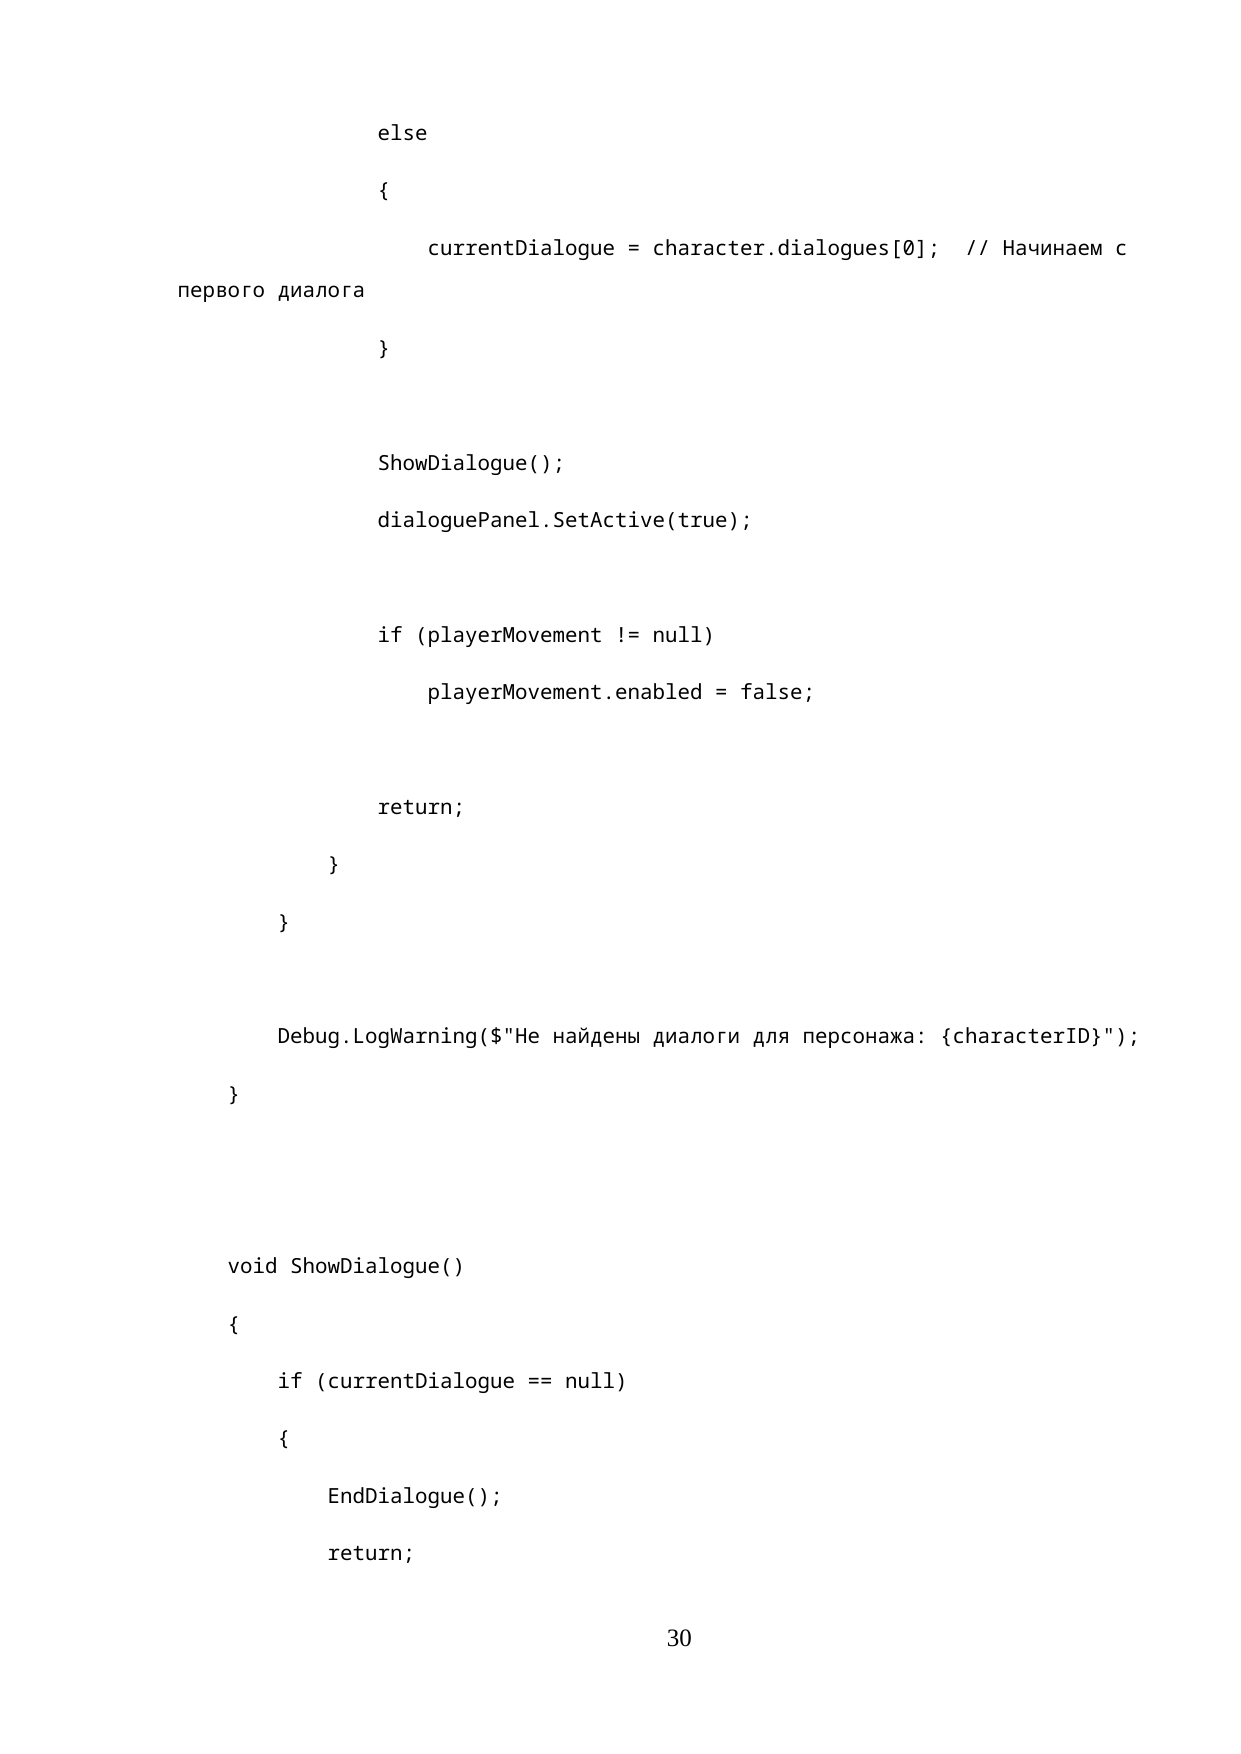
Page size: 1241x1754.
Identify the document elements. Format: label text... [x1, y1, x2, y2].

text void ShowDialogue() [177, 1251, 1181, 1280]
text return; [177, 1538, 1181, 1567]
text ShowDialogue(); [177, 448, 1181, 476]
text } [177, 907, 1181, 935]
text if (currentDialogue == null) [177, 1366, 1181, 1394]
text { [177, 1423, 1181, 1452]
text { [177, 1309, 1181, 1337]
text dialoguePanel.SetActive(true); [177, 505, 1181, 533]
text return; [177, 792, 1181, 821]
text playerMovement.enabled = false; [177, 677, 1181, 706]
text } [177, 333, 1181, 361]
text { [177, 176, 1181, 204]
text if (playerMovement != null) [177, 620, 1181, 648]
text } [177, 849, 1181, 878]
text Debug.LogWarning($"Не найдены диалоги для персонажа: {characterID}"); [177, 1022, 1181, 1050]
text currentDialogue = character.dialogues[0]; // Начинаем с первого диалога [177, 233, 1181, 304]
text } [177, 1079, 1181, 1107]
text EndDialogue(); [177, 1481, 1181, 1509]
text else [177, 118, 1181, 147]
